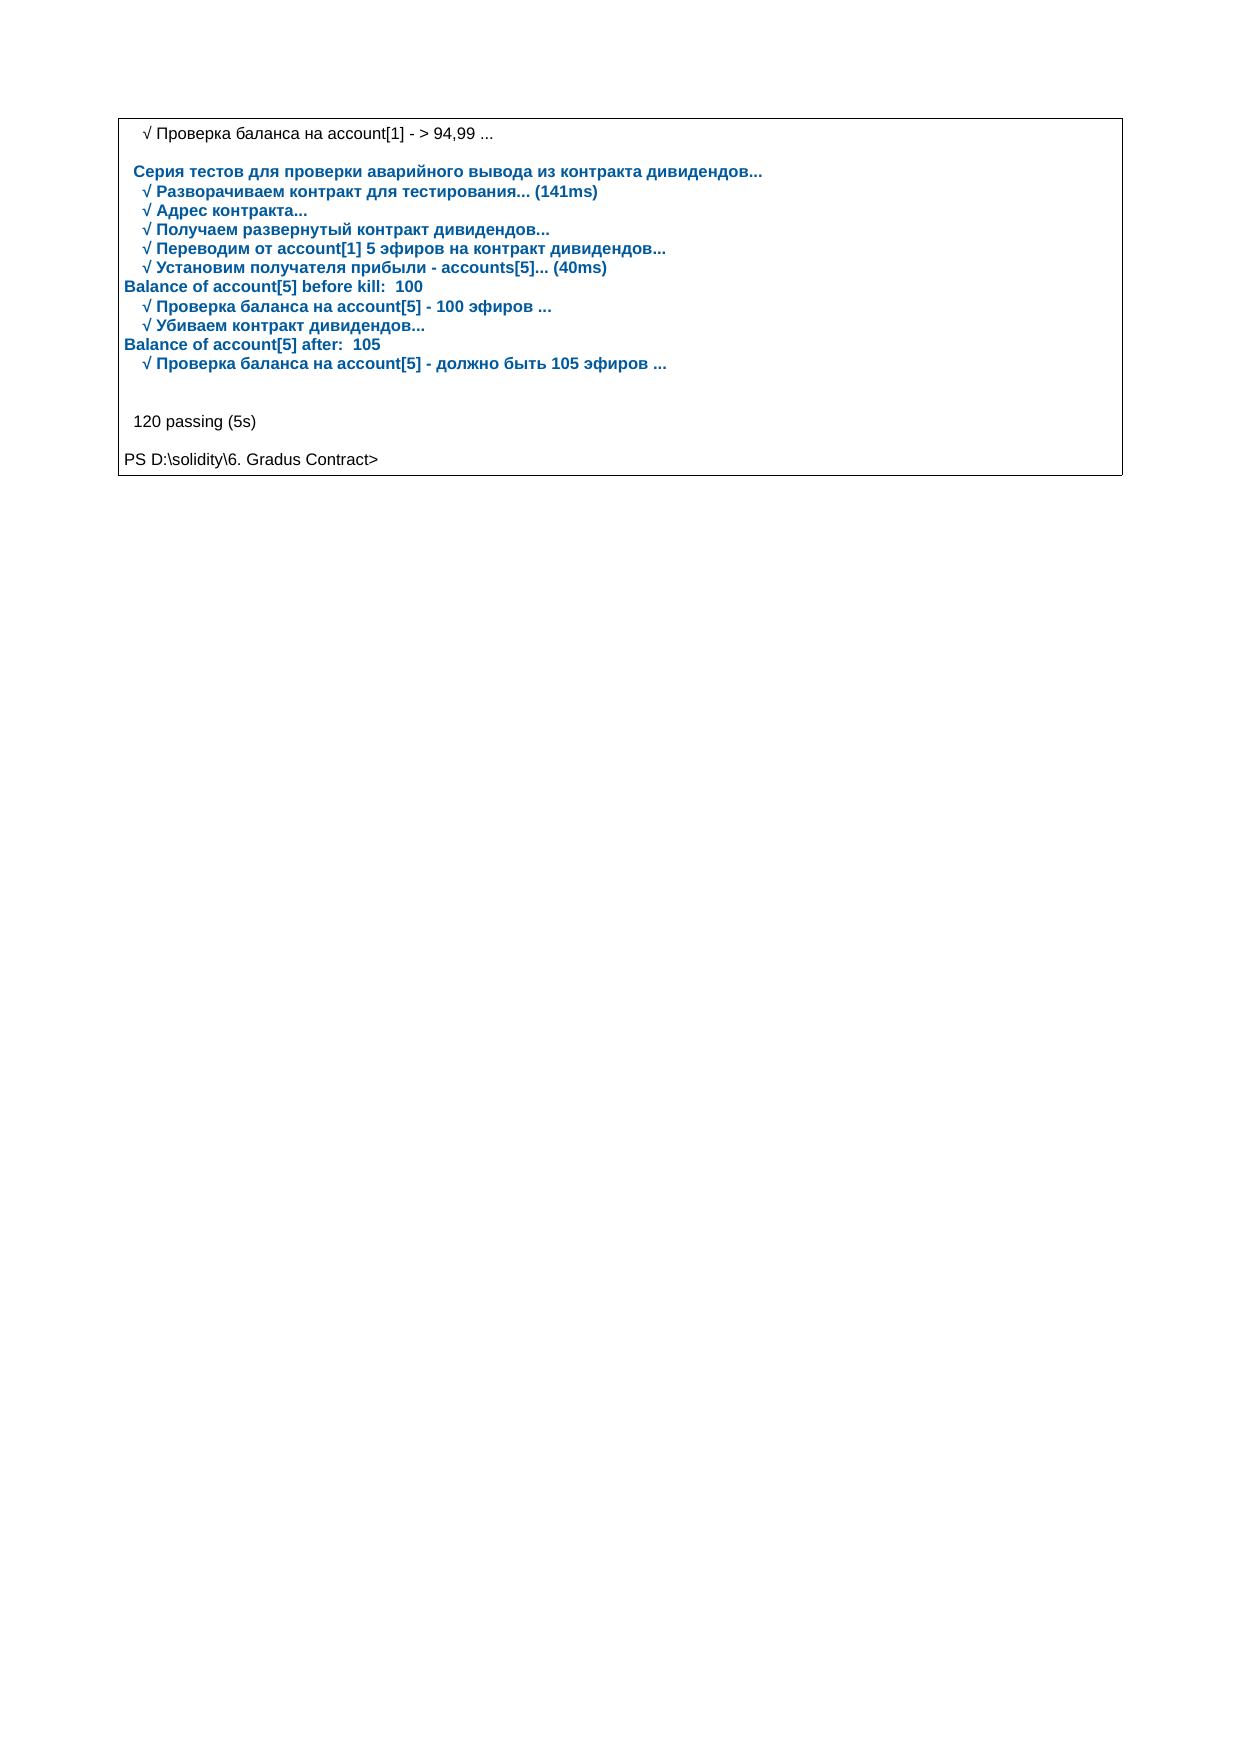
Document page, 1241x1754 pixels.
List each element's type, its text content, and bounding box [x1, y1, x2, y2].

table_header √ Проверка баланса на account[1] - > 94,99 ... Серия тестов для проверки аварийного вывода из контракта дивидендов... √ Разворачиваем контракт для тестирования... (141ms) √ Адрес контракта... √ Получаем развернутый контракт дивидендов... √ Переводим от account[1] 5 эфиров на контракт дивидендов... √ Установим получателя прибыли - accounts[5]... (40ms) Balance of account[5] before kill: 100 √ Проверка баланса на account[5] - 100 эфиров ... √ Убиваем контракт дивидендов... Balance of account[5] after: 105 √ Проверка баланса на account[5] - должно быть 105 эфиров ... 120 passing (5s) PS D:\solidity\6. Gradus Contract> [119, 119, 1122, 475]
